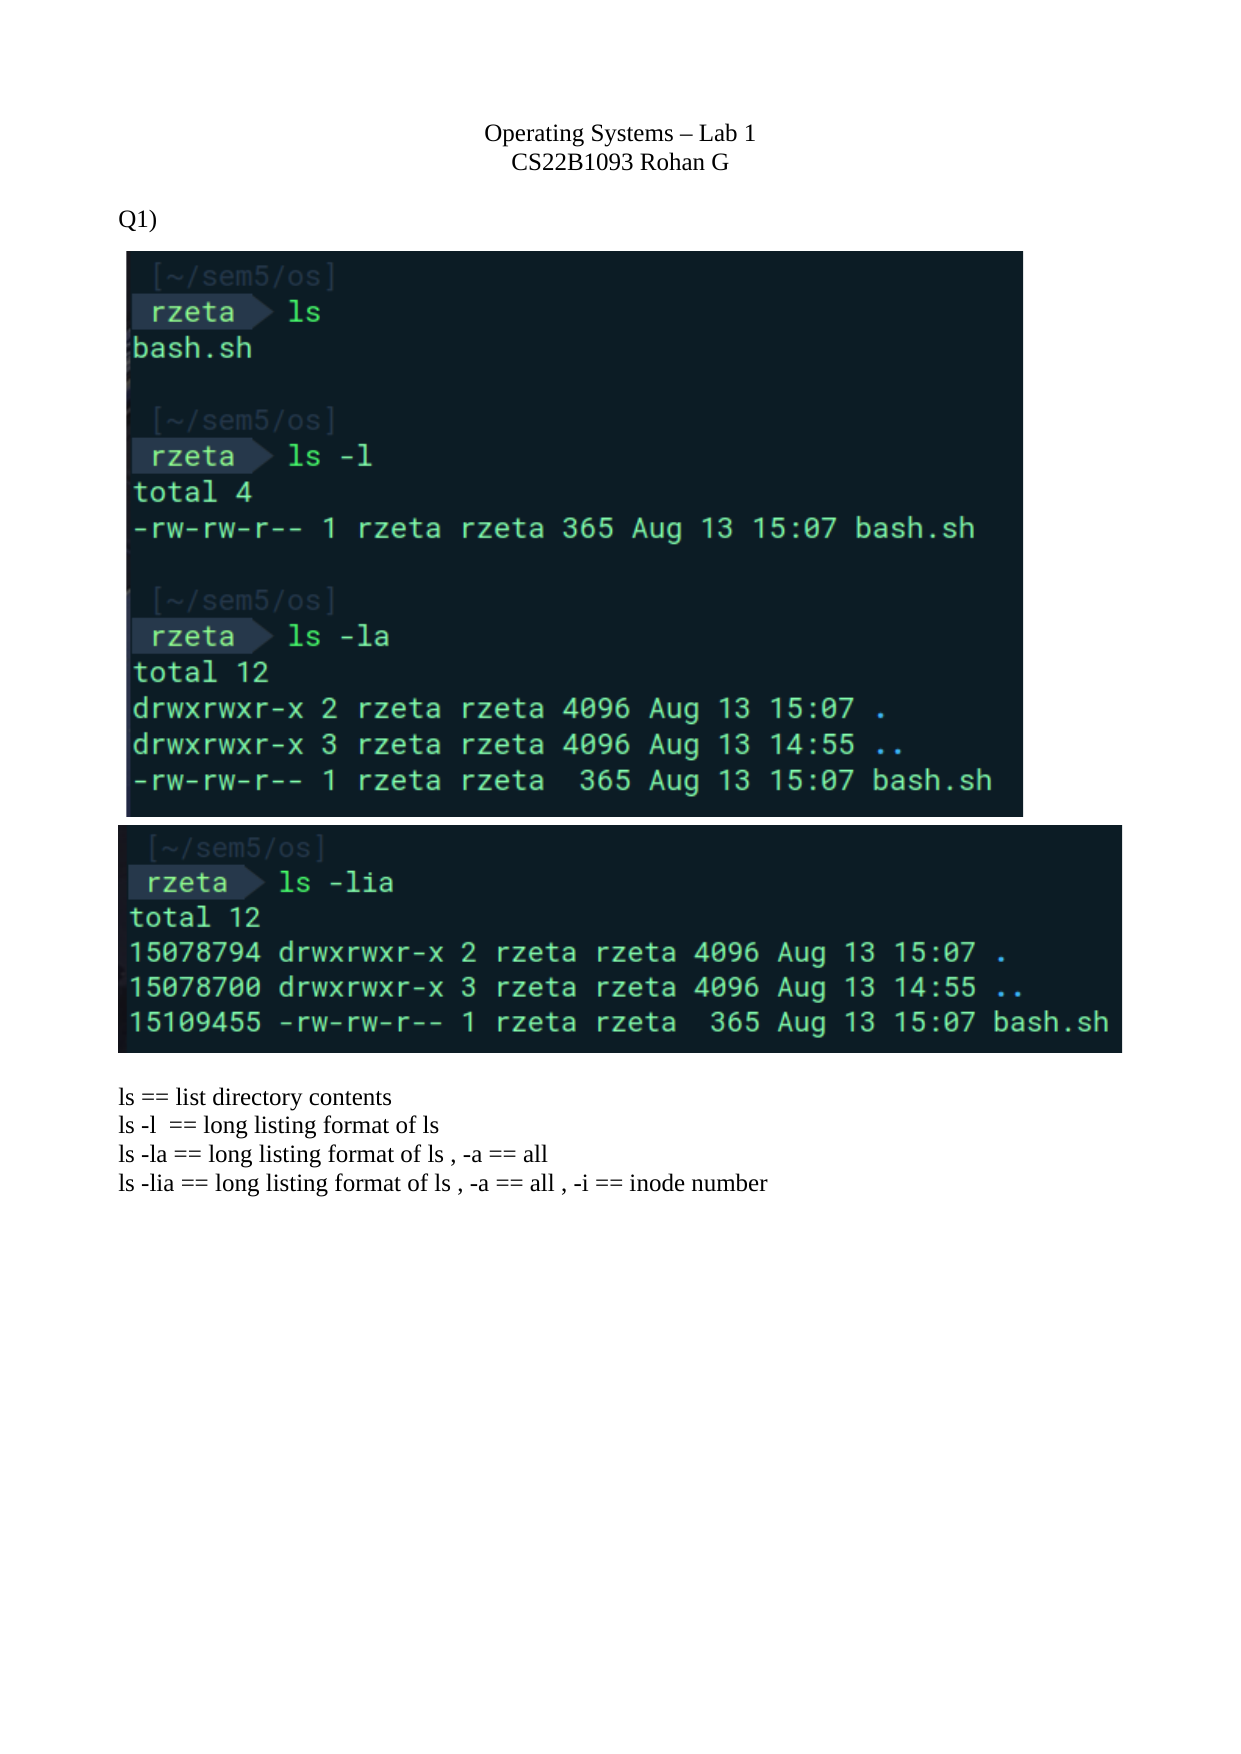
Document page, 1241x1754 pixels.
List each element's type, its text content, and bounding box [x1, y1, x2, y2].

text Q1) [118, 204, 1122, 233]
text CS22B1093 Rohan G [118, 147, 1122, 176]
text ls -l == long listing format of ls [118, 1110, 1122, 1139]
text ls -la == long listing format of ls , -a == all [118, 1139, 1122, 1168]
picture [126, 251, 1024, 817]
text ls == list directory contents [118, 1082, 1122, 1110]
text Operating Systems – Lab 1 [118, 118, 1122, 147]
picture [118, 825, 1123, 1053]
text ls -lia == long listing format of ls , -a == all , -i == inode number [118, 1168, 1122, 1197]
